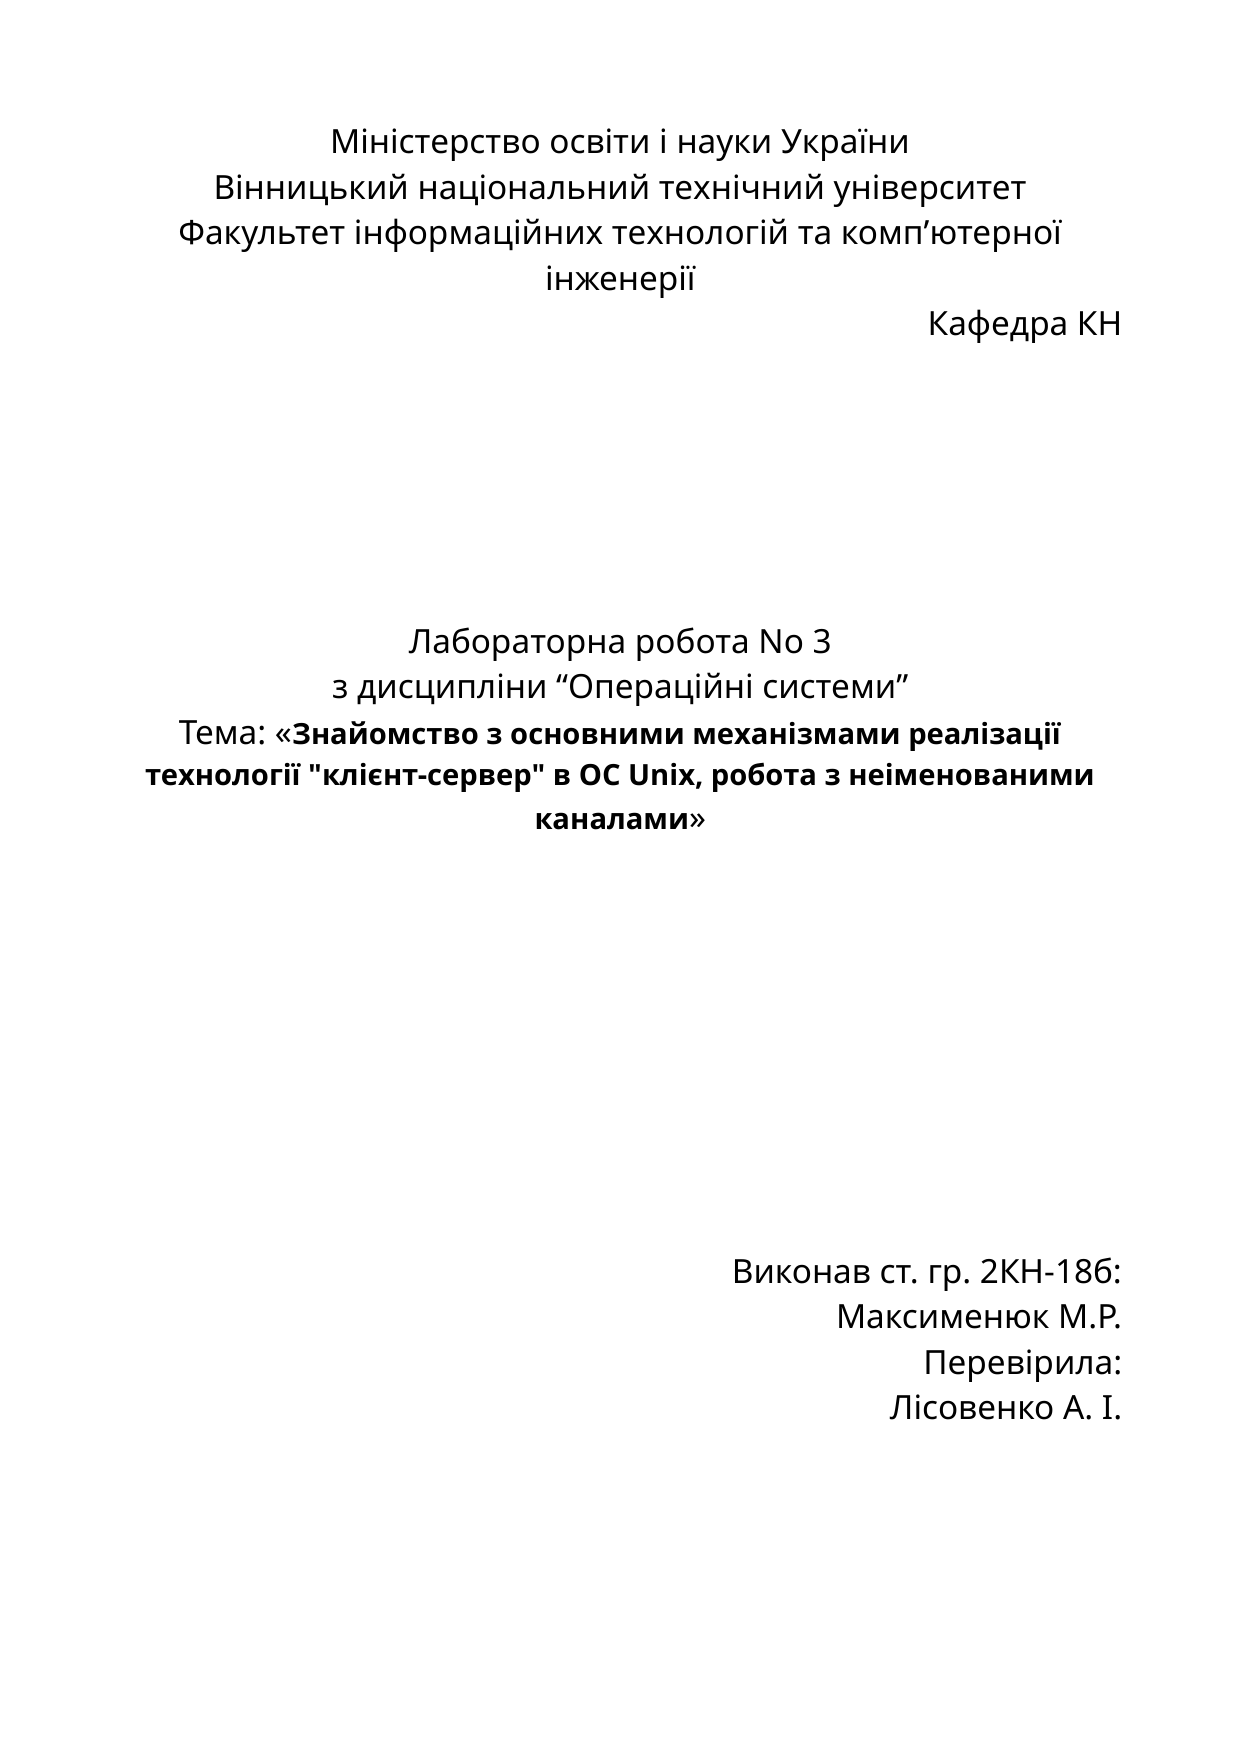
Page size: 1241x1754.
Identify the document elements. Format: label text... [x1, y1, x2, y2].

text Міністерство освіти і науки України [118, 118, 1122, 163]
text Лабораторна робота No 3 [118, 618, 1122, 663]
text Вінницький національний технічний університет [118, 163, 1122, 209]
text Факультет інформаційних технологій та комп’ютерної інженерії [118, 209, 1122, 300]
text Тема: «Знайомство з основними механізмами реалізації технології "клієнт-сервер" в ОС Unix, робота з неіменованими каналами» [118, 708, 1122, 839]
text Лісовенко А. І. [118, 1384, 1122, 1429]
text з дисципліни “Операційні системи” [118, 663, 1122, 708]
text Кафедра КН [118, 300, 1122, 345]
text Максименюк М.Р. [118, 1293, 1122, 1339]
text Виконав ст. гр. 2КН-18б: [118, 1248, 1122, 1293]
text Перевірила: [118, 1339, 1122, 1384]
